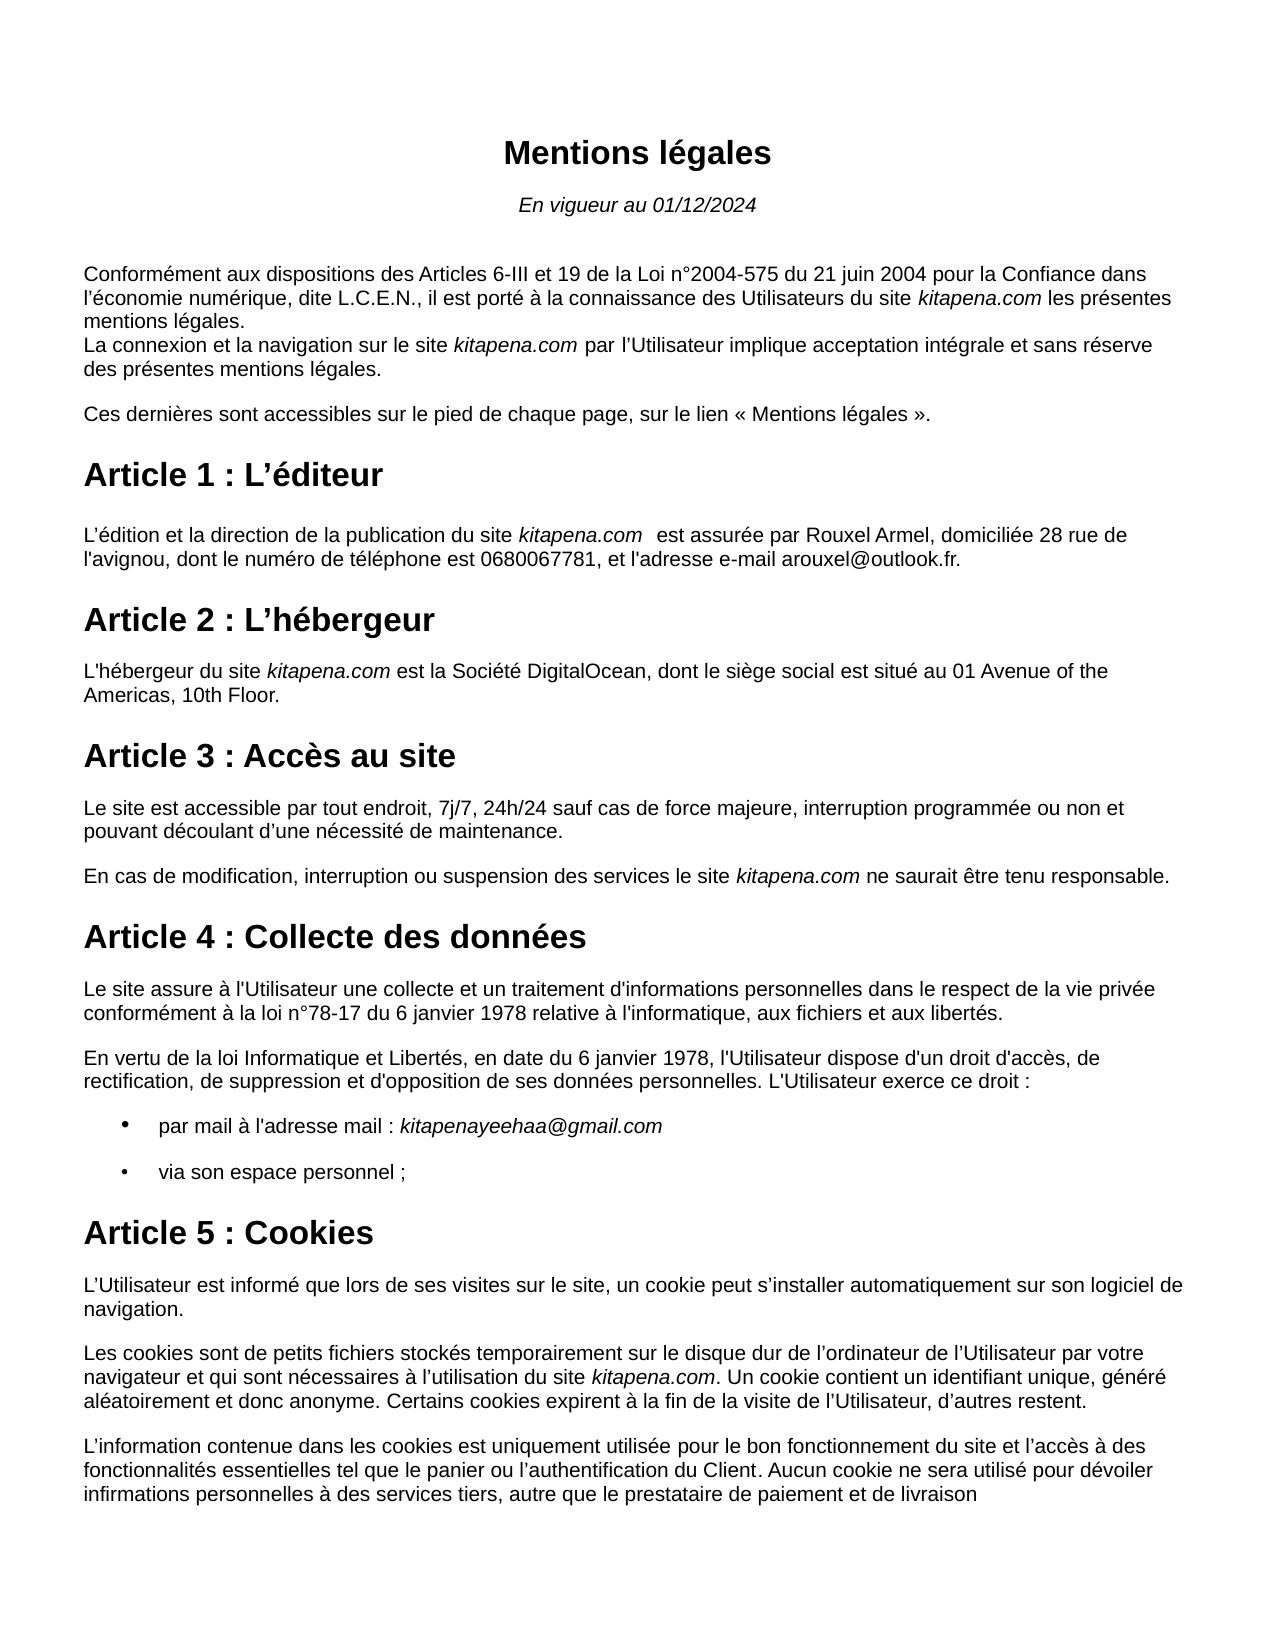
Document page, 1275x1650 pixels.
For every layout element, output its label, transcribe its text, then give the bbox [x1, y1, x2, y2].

list par mail à l'adresse mail : kitapenayeehaa@gmail.com [121, 1114, 1192, 1139]
text L'hébergeur du site kitapena.com est la Société DigitalOcean, dont le siège social est situé au 01 Avenue of the Americas, 10th Floor. [83, 659, 1192, 707]
text L’Utilisateur est informé que lors de ses visites sur le site, un cookie peut s’installer automatiquement sur son logiciel de navigation. [83, 1272, 1192, 1320]
text Le site assure à l'Utilisateur une collecte et un traitement d'informations personnelles dans le respect de la vie privée conformément à la loi n°78-17 du 6 janvier 1978 relative à l'informatique, aux fichiers et aux libertés. [83, 977, 1192, 1024]
text Ces dernières sont accessibles sur le pied de chaque page, sur le lien « Mentions légales ». [83, 402, 1192, 426]
subtitle Article 2 : L’hébergeur [83, 600, 1192, 638]
subtitle Article 1 : L’éditeur [83, 455, 1192, 493]
text L’information contenue dans les cookies est uniquement utilisée pour le bon fonctionnement du site et l’accès à des fonctionnalités essentielles tel que le panier ou l’authentification du Client. Aucun cookie ne sera utilisé pour dévoiler infirmations personnelles à des services tiers, autre que le prestataire de paiement et de livraison [83, 1434, 1192, 1506]
subtitle Article 5 : Cookies [83, 1213, 1192, 1252]
text En vertu de la loi Informatique et Libertés, en date du 6 janvier 1978, l'Utilisateur dispose d'un droit d'accès, de rectification, de suppression et d'opposition de ses données personnelles. L'Utilisateur exerce ce droit : [83, 1045, 1192, 1093]
text La connexion et la navigation sur le site kitapena.com par l’Utilisateur implique acceptation intégrale et sans réserve des présentes mentions légales. [83, 333, 1192, 381]
subtitle Article 3 : Accès au site [83, 736, 1192, 774]
subtitle Mentions légales [83, 133, 1192, 172]
list via son espace personnel ; [121, 1160, 1192, 1184]
text Les cookies sont de petits fichiers stockés temporairement sur le disque dur de l’ordinateur de l’Utilisateur par votre navigateur et qui sont nécessaires à l’utilisation du site kitapena.com. Un cookie contient un identifiant unique, généré aléatoirement et donc anonyme. Certains cookies expirent à la fin de la visite de l’Utilisateur, d’autres restent. [83, 1341, 1192, 1413]
text En vigueur au 01/12/2024 [83, 193, 1192, 217]
subtitle L’édition et la direction de la publication du site kitapena.com est assurée par Rouxel Armel, domiciliée 28 rue de l'avignou, dont le numéro de téléphone est 0680067781, et l'adresse e-mail arouxel@outlook.fr. [83, 523, 1192, 571]
text Conformément aux dispositions des Articles 6-III et 19 de la Loi n°2004-575 du 21 juin 2004 pour la Confiance dans l’économie numérique, dite L.C.E.N., il est porté à la connaissance des Utilisateurs du site kitapena.com les présentes mentions légales. [83, 261, 1192, 333]
text En cas de modification, interruption ou suspension des services le site kitapena.com ne saurait être tenu responsable. [83, 864, 1192, 888]
text Le site est accessible par tout endroit, 7j/7, 24h/24 sauf cas de force majeure, interruption programmée ou non et pouvant découlant d’une nécessité de maintenance. [83, 795, 1192, 843]
subtitle Article 4 : Collecte des données [83, 917, 1192, 956]
